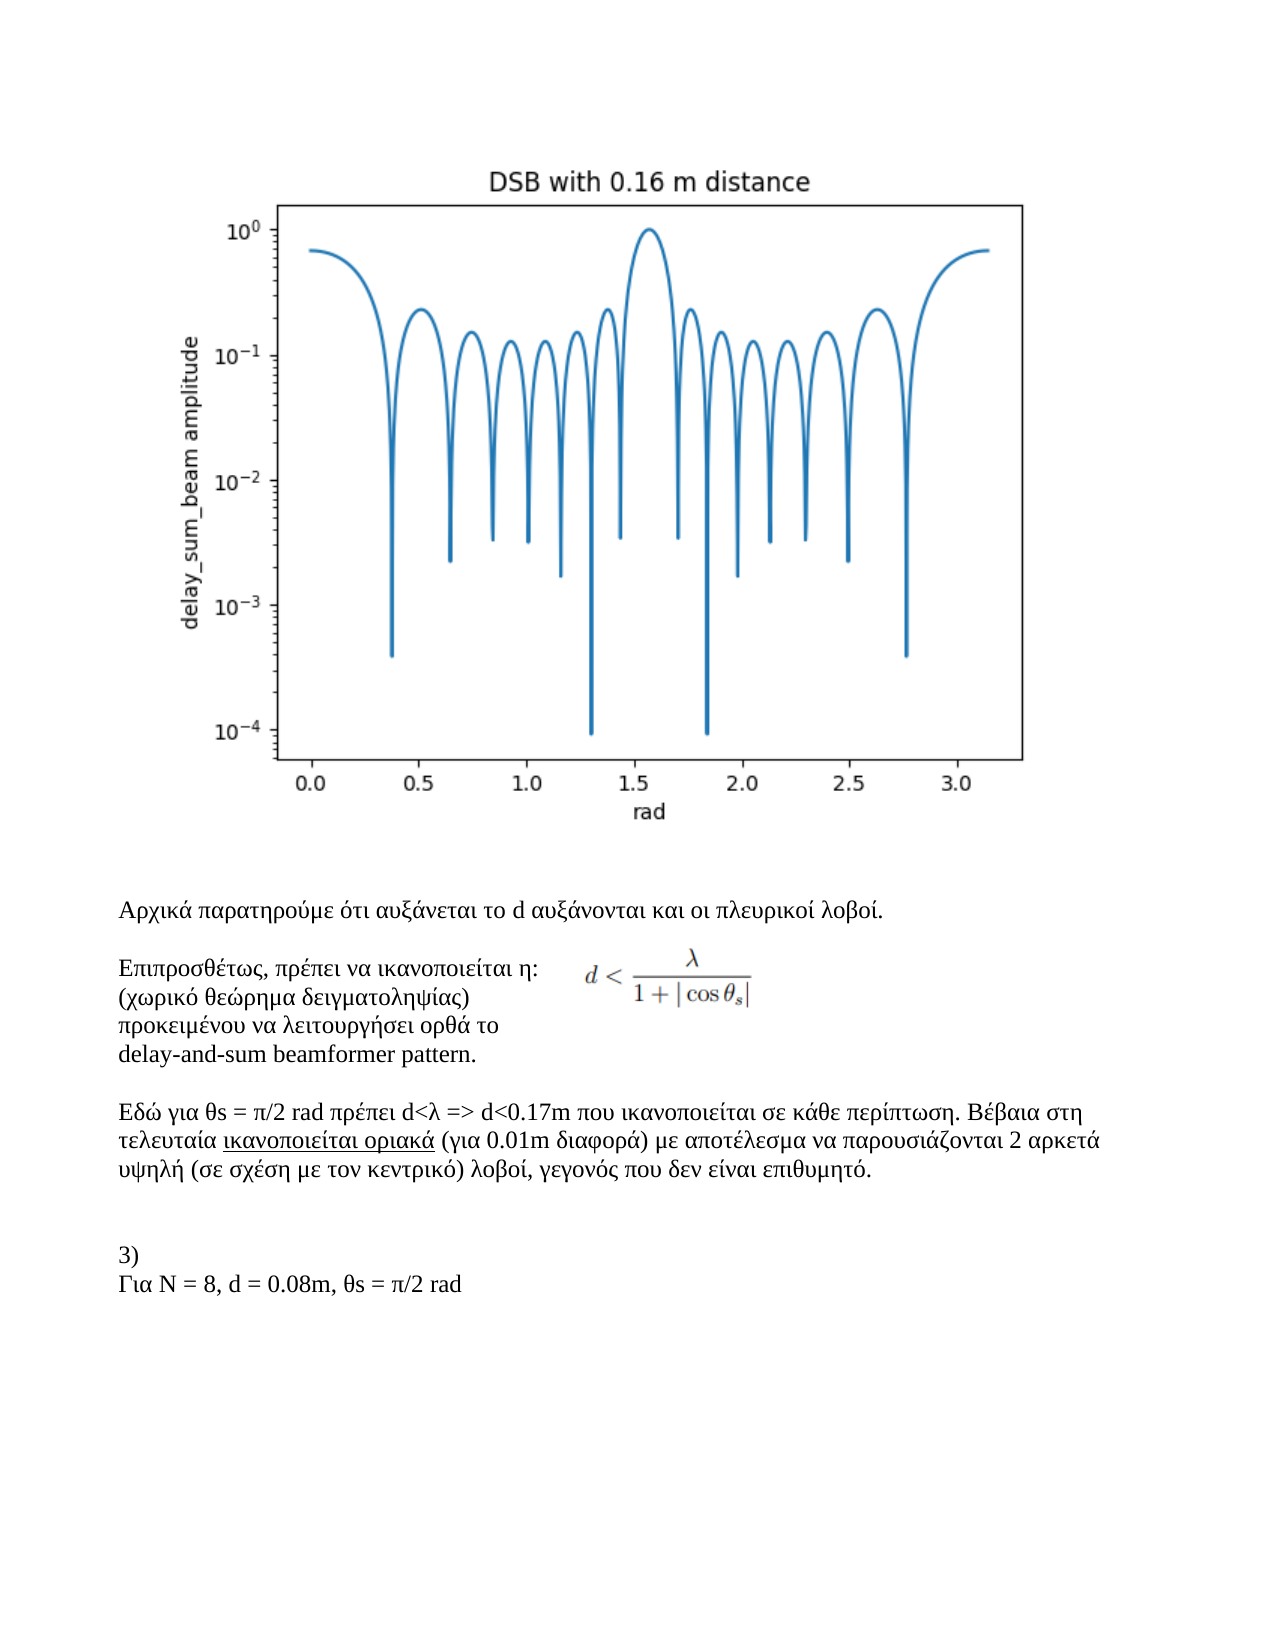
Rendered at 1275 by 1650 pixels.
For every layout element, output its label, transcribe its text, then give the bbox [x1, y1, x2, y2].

text [801, 953, 1157, 1011]
text Εδώ για θs = π/2 rad πρέπει d<λ => d<0.17m που ικανοποιείται σε κάθε περίπτωση. Βέβαια στη τελευταία ικανοποιείται οριακά (για 0.01m διαφορά) με αποτέλεσμα να παρουσιάζονται 2 αρκετά υψηλή (σε σχέση με τον κεντρικό) λοβοί, γεγονός που δεν είναι επιθυμητό. [118, 1097, 1157, 1183]
picture [561, 947, 801, 1014]
text προκειμένου να λειτουργήσει ορθά το delay-and-sum beamformer pattern. [118, 1011, 1157, 1068]
text Επιπροσθέτως, πρέπει να ικανοποιείται η:(χωρικό θεώρημα δειγματοληψίας) [118, 953, 561, 1011]
text Αρχικά παρατηρούμε ότι αυξάνεται το d αυξάνονται και οι πλευρικοί λοβοί. [118, 896, 1157, 924]
text 3) [118, 1241, 1157, 1269]
text Για N = 8, d = 0.08m, θs = π/2 rad [118, 1269, 1157, 1298]
picture [157, 118, 1118, 839]
